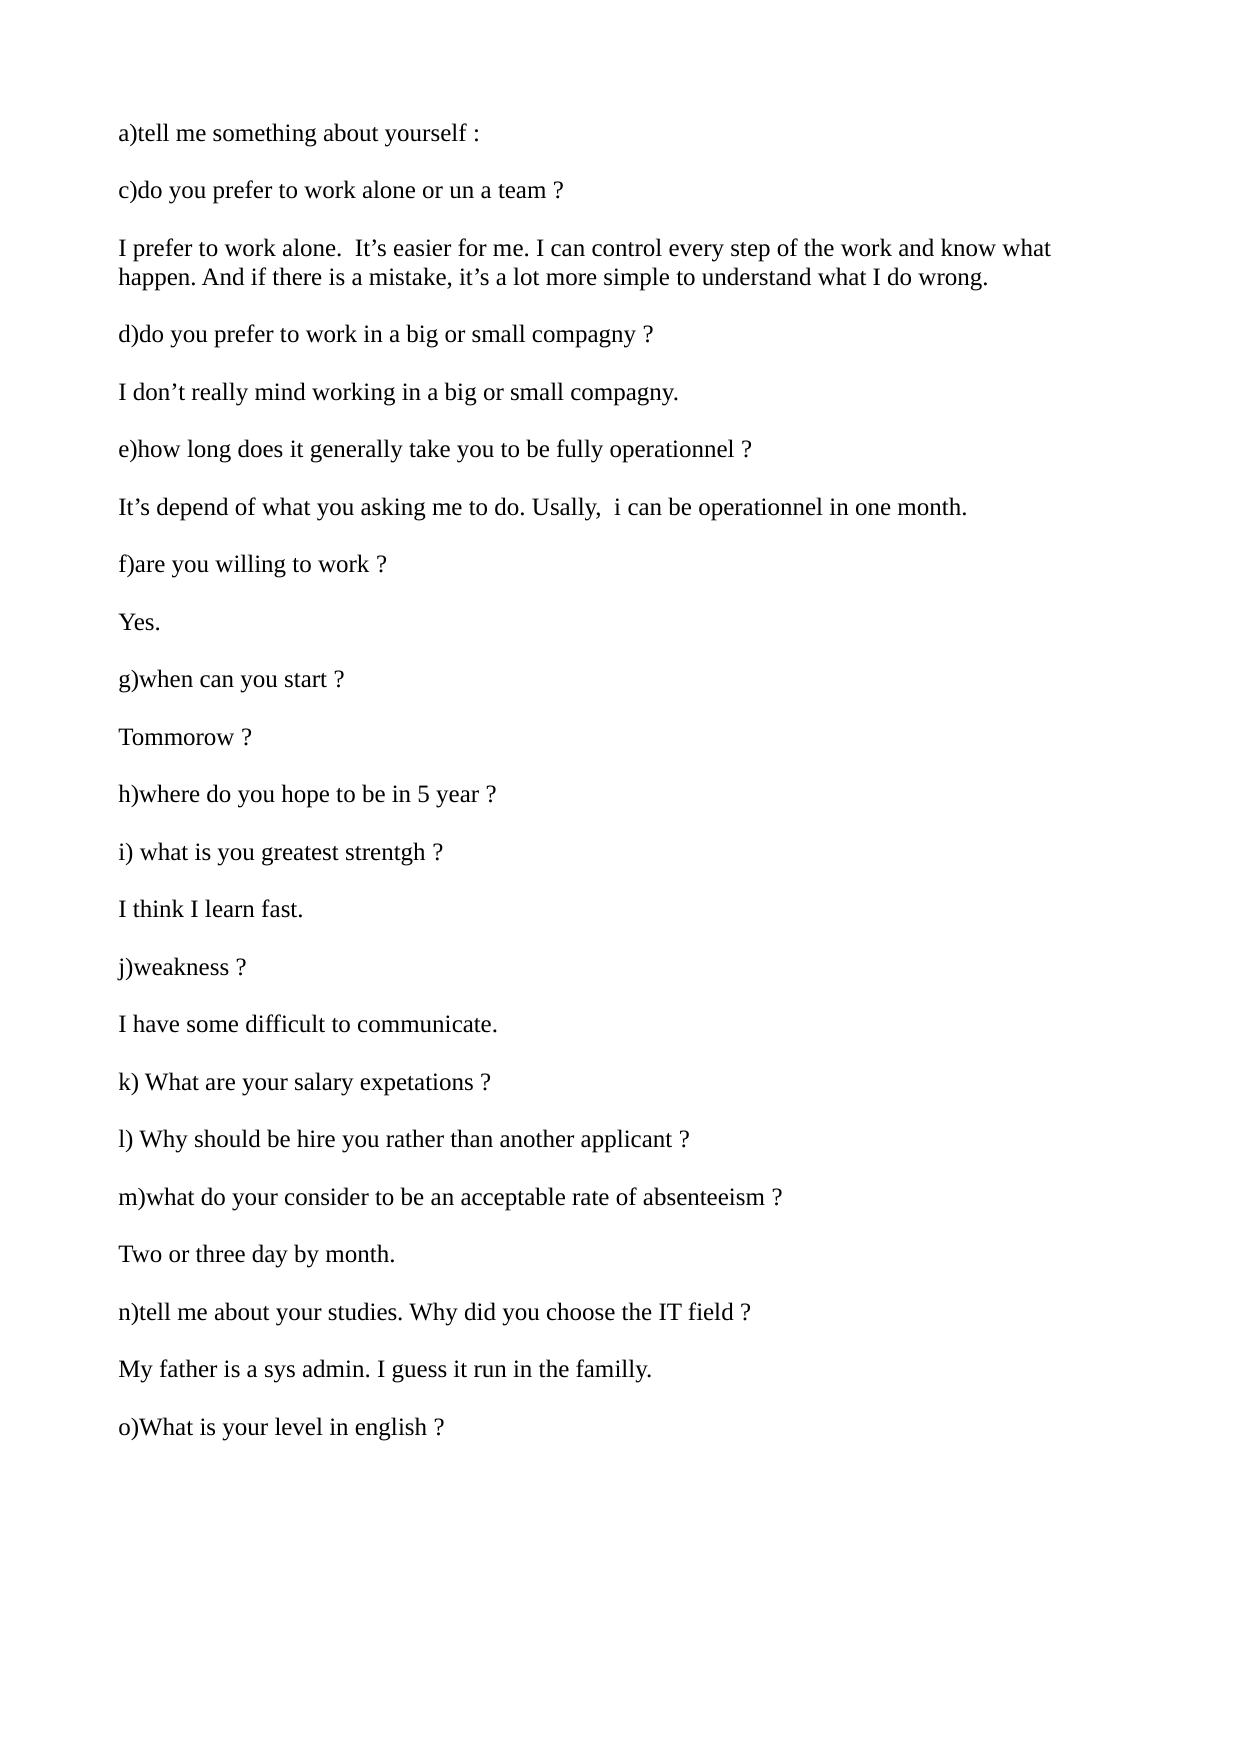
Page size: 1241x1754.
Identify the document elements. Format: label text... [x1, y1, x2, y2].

text f)are you willing to work ? [118, 549, 1122, 578]
text d)do you prefer to work in a big or small compagny ? [118, 319, 1122, 348]
text g)when can you start ? [118, 664, 1122, 693]
text My father is a sys admin. I guess it run in the familly. [118, 1354, 1122, 1383]
text j)weakness ? [118, 952, 1122, 981]
text Two or three day by month. [118, 1239, 1122, 1268]
text i) what is you greatest strentgh ? [118, 837, 1122, 866]
text a)tell me something about yourself : [118, 118, 1122, 147]
text l) Why should be hire you rather than another applicant ? [118, 1124, 1122, 1153]
text e)how long does it generally take you to be fully operationnel ? [118, 434, 1122, 463]
text m)what do your consider to be an acceptable rate of absenteeism ? [118, 1182, 1122, 1211]
text o)What is your level in english ? [118, 1412, 1122, 1441]
text c)do you prefer to work alone or un a team ? [118, 176, 1122, 204]
text Yes. [118, 607, 1122, 636]
text Tommorow ? [118, 722, 1122, 751]
text n)tell me about your studies. Why did you choose the IT field ? [118, 1297, 1122, 1326]
text k) What are your salary expetations ? [118, 1067, 1122, 1096]
text It’s depend of what you asking me to do. Usally, i can be operationnel in one month. [118, 492, 1122, 521]
text I prefer to work alone. It’s easier for me. I can control every step of the work and know what happen. And if there is a mistake, it’s a lot more simple to understand what I do wrong. [118, 233, 1122, 291]
text h)where do you hope to be in 5 year ? [118, 779, 1122, 808]
text I have some difficult to communicate. [118, 1009, 1122, 1038]
text I don’t really mind working in a big or small compagny. [118, 377, 1122, 406]
text I think I learn fast. [118, 894, 1122, 923]
